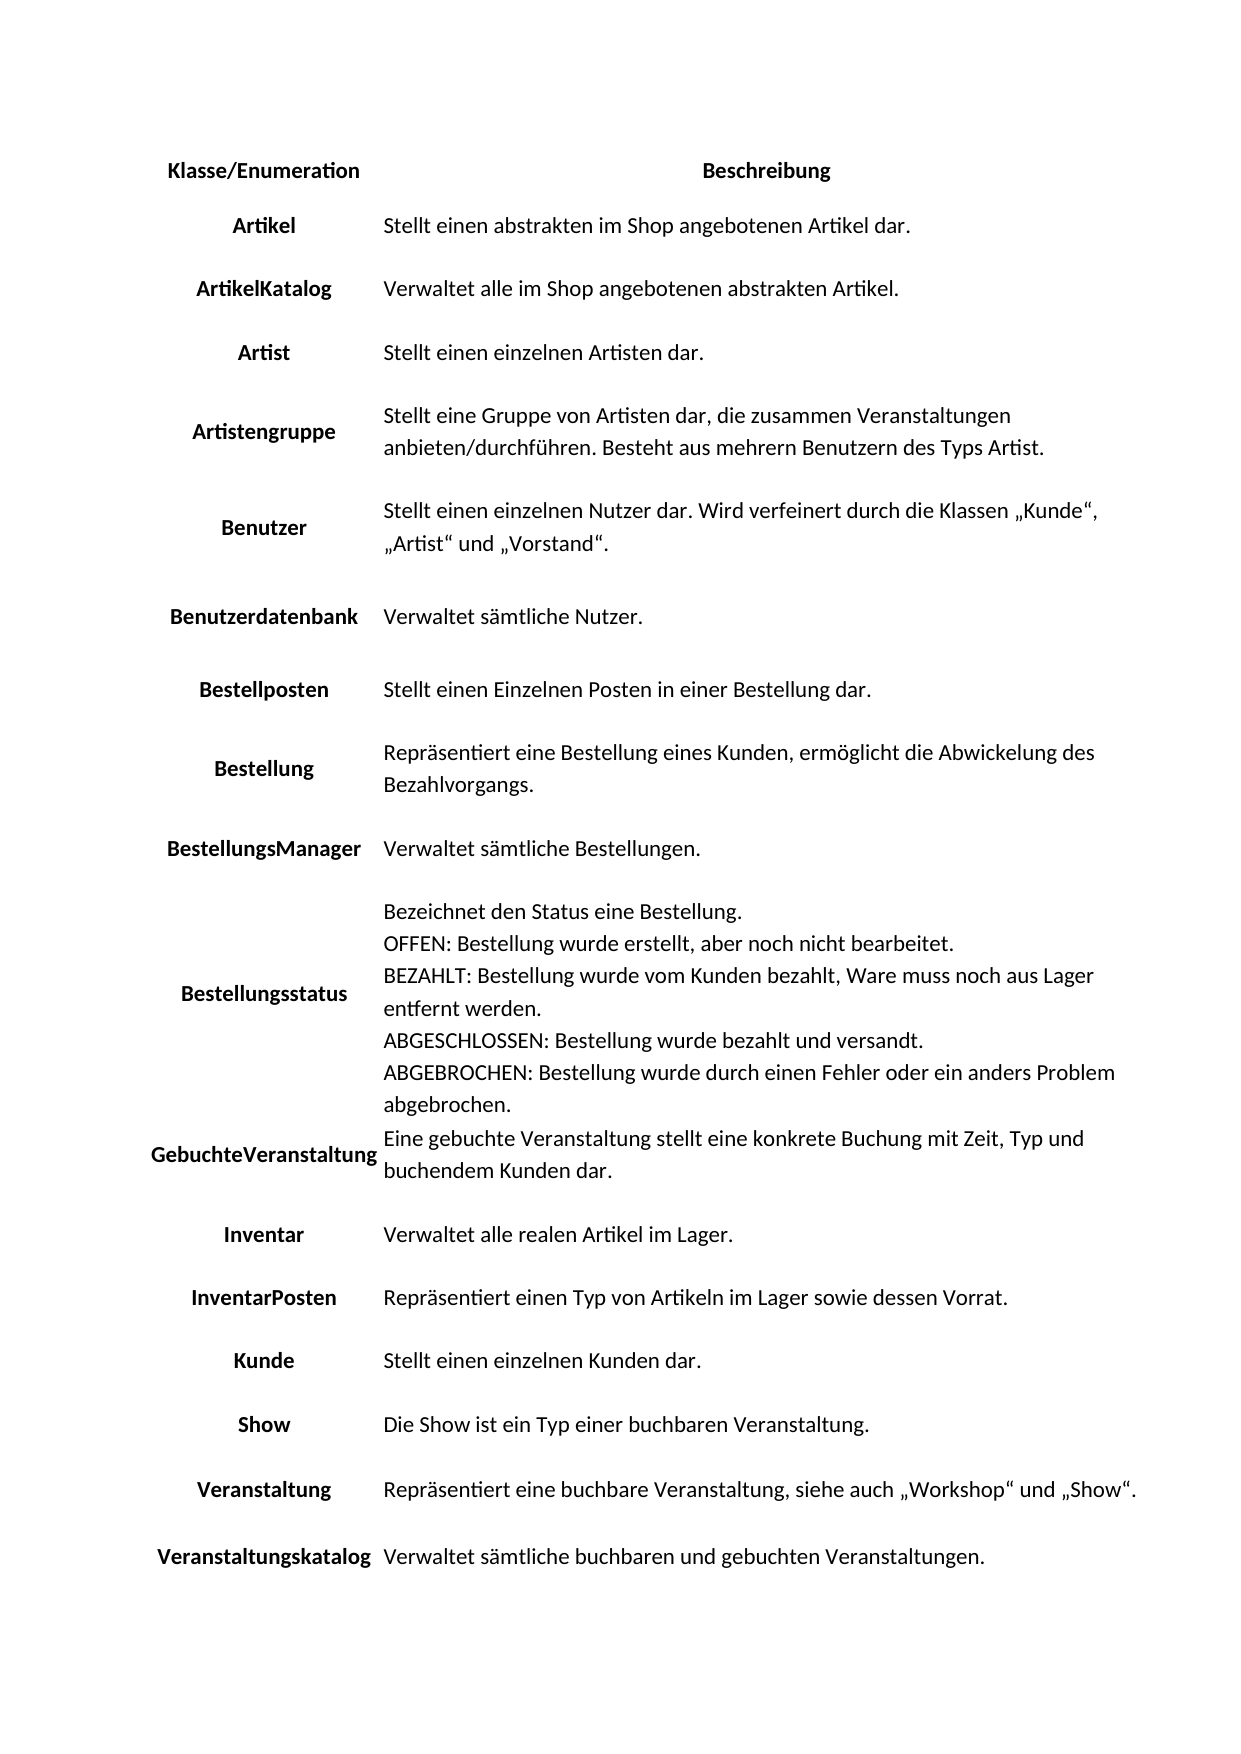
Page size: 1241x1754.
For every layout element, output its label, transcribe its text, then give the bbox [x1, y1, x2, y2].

table_cell Die Show ist ein Typ einer buchbaren Veranstaltung. [380, 1407, 1152, 1470]
table_cell Benutzerdatenbank [148, 589, 380, 672]
table_cell Stellt einen abstrakten im Shop angebotenen Artikel dar. [380, 208, 1152, 271]
table_cell Benutzer [148, 494, 380, 589]
table_cell Artikel [148, 208, 380, 271]
table_cell Repräsentiert eine buchbare Veranstaltung, siehe auch „Workshop“ und „Show“. [380, 1470, 1152, 1537]
table_cell Bestellung [148, 735, 380, 831]
table_cell Kunde [148, 1344, 380, 1407]
table_cell GebuchteVeranstaltung [148, 1121, 380, 1217]
table_header Beschreibung [380, 154, 1152, 208]
table_header Klasse/Enumeration [148, 154, 380, 208]
table_cell Bestellungsstatus [148, 894, 380, 1121]
table_cell Verwaltet alle realen Artikel im Lager. [380, 1217, 1152, 1280]
table_cell Repräsentiert einen Typ von Artikeln im Lager sowie dessen Vorrat. [380, 1280, 1152, 1343]
table_cell Bezeichnet den Status eine Bestellung. OFFEN: Bestellung wurde erstellt, aber noch nicht bearbeitet. BEZAHLT: Bestellung wurde vom Kunden bezahlt, Ware muss noch aus Lager entfernt werden. ABGESCHLOSSEN: Bestellung wurde bezahlt und versandt. ABGEBROCHEN: Bestellung wurde durch einen Fehler oder ein anders Problem abgebrochen. [380, 894, 1152, 1121]
table_cell Stellt einen Einzelnen Posten in einer Bestellung dar. [380, 672, 1152, 735]
table_cell Stellt einen einzelnen Artisten dar. [380, 335, 1152, 398]
table_cell BestellungsManager [148, 831, 380, 894]
table_cell Stellt eine Gruppe von Artisten dar, die zusammen Veranstaltungen anbieten/durchführen. Besteht aus mehrern Benutzern des Typs Artist. [380, 398, 1152, 494]
table_cell InventarPosten [148, 1280, 380, 1343]
table_cell Veranstaltungskatalog [148, 1538, 380, 1605]
table_cell ArtikelKatalog [148, 271, 380, 335]
table_cell Stellt einen einzelnen Nutzer dar. Wird verfeinert durch die Klassen „Kunde“, „Artist“ und „Vorstand“. [380, 494, 1152, 589]
table_cell Verwaltet sämtliche Nutzer. [380, 589, 1152, 672]
table_cell Artistengruppe [148, 398, 380, 494]
table_cell Artist [148, 335, 380, 398]
table_cell Verwaltet sämtliche Bestellungen. [380, 831, 1152, 894]
table_cell Verwaltet alle im Shop angebotenen abstrakten Artikel. [380, 271, 1152, 335]
table_cell Veranstaltung [148, 1470, 380, 1537]
table_cell Verwaltet sämtliche buchbaren und gebuchten Veranstaltungen. [380, 1538, 1152, 1605]
table_cell Inventar [148, 1217, 380, 1280]
table_cell Eine gebuchte Veranstaltung stellt eine konkrete Buchung mit Zeit, Typ und buchendem Kunden dar. [380, 1121, 1152, 1217]
table_cell Show [148, 1407, 380, 1470]
table_cell Bestellposten [148, 672, 380, 735]
table_cell Repräsentiert eine Bestellung eines Kunden, ermöglicht die Abwickelung des Bezahlvorgangs. [380, 735, 1152, 831]
table_cell Stellt einen einzelnen Kunden dar. [380, 1344, 1152, 1407]
